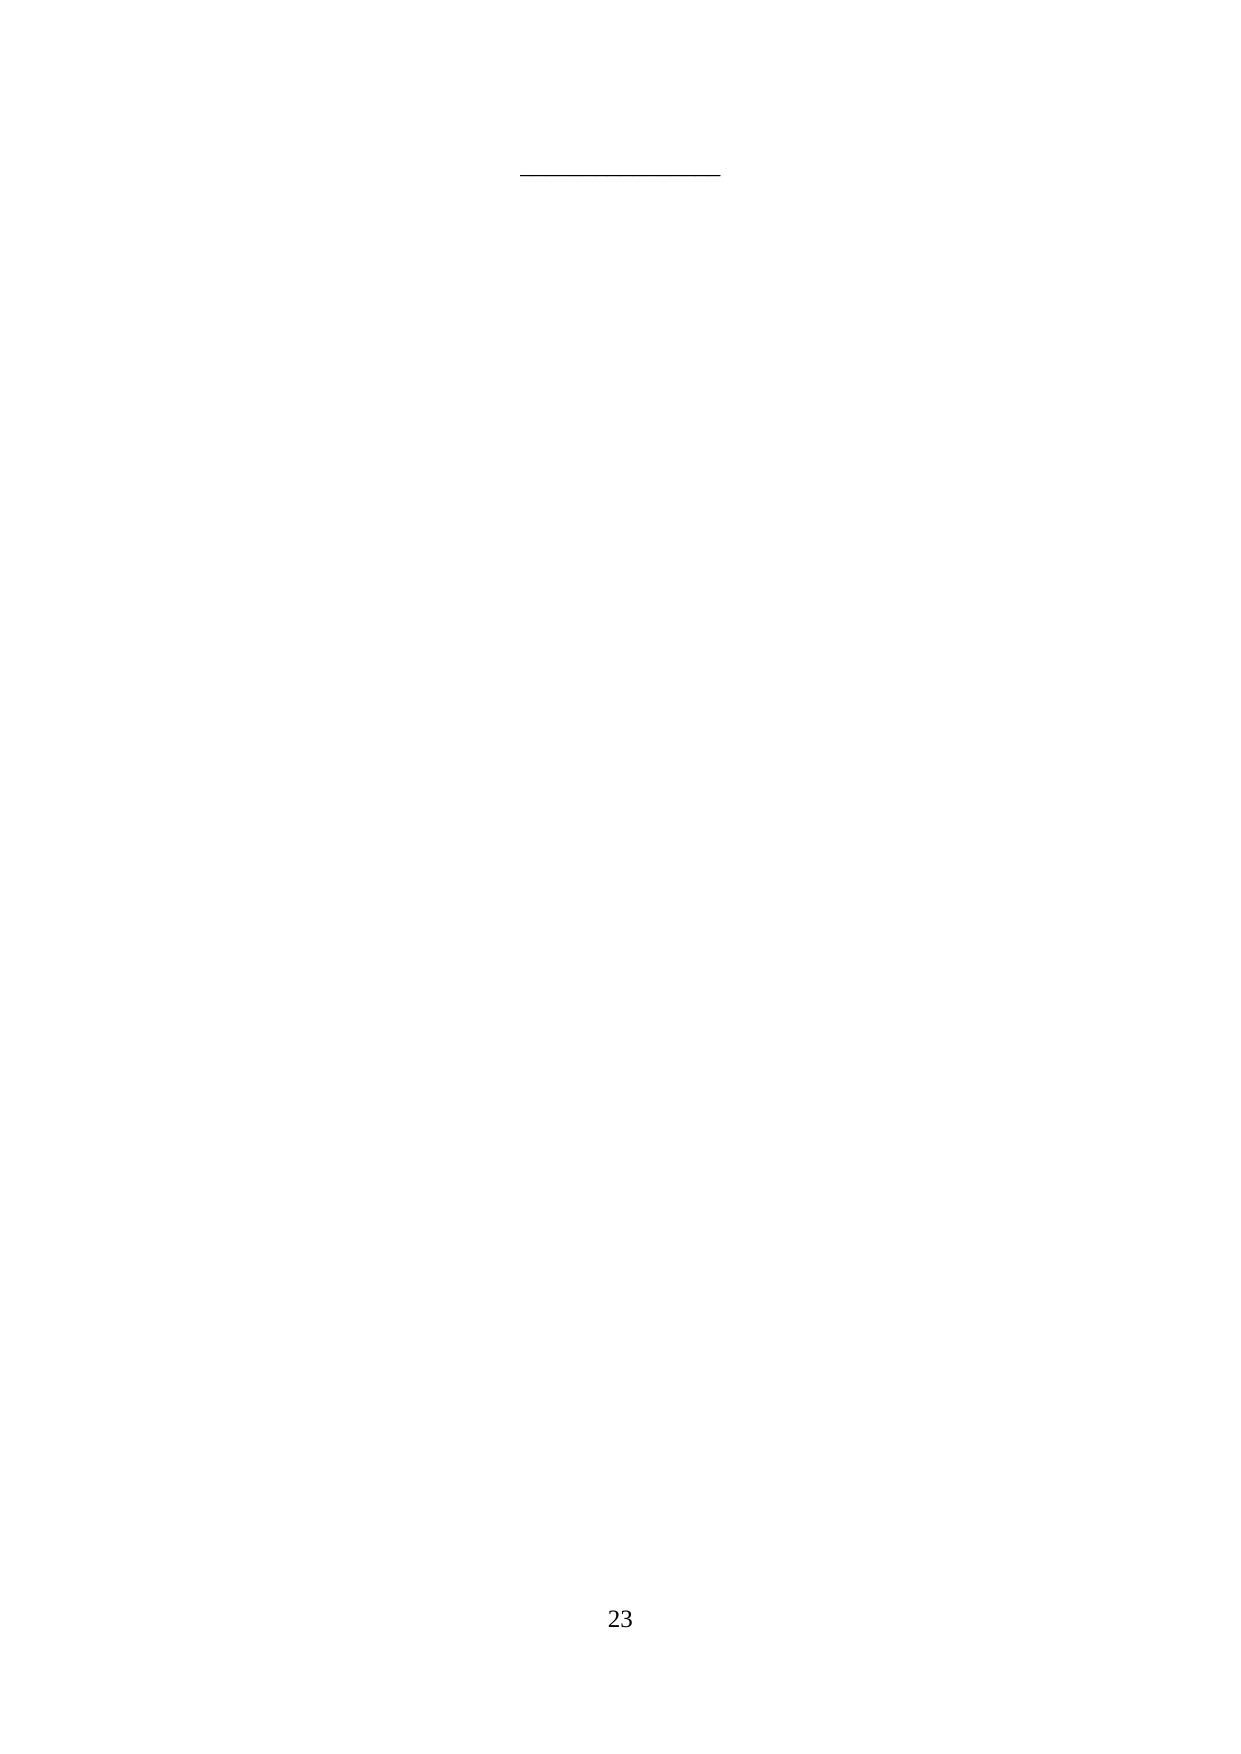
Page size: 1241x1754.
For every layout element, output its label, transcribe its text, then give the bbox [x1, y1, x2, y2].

text ________________ [150, 150, 1090, 179]
